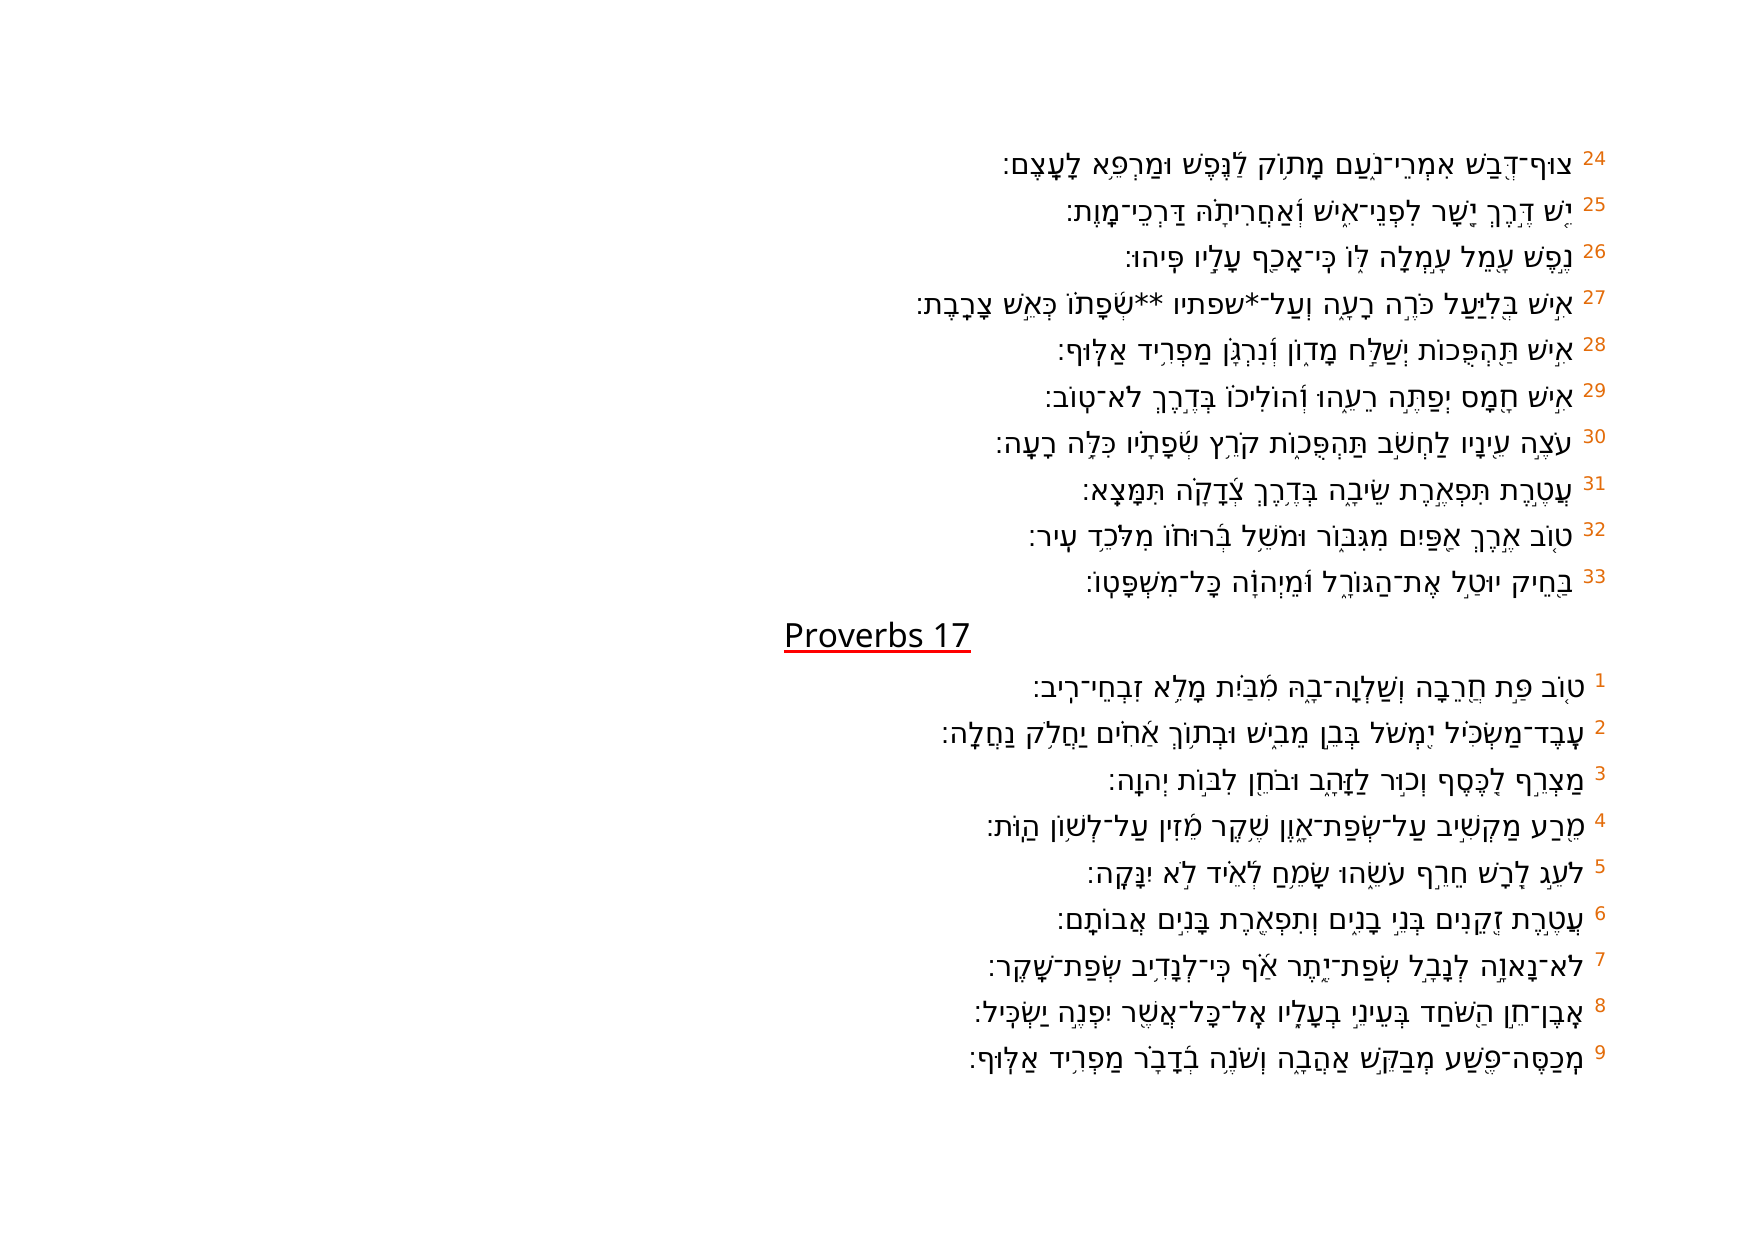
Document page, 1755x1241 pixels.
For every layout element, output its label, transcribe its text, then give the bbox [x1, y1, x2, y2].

text Proverbs 17 [148, 612, 1606, 658]
text 29 אִ֣ישׁ חָ֭מָס יְפַתֶּ֣ה רֵעֵ֑הוּ וְ֝הוֹלִיכ֗וֹ בְּדֶ֣רֶךְ לֹא־טֽוֹב׃ ‬‬‬ [148, 380, 1606, 414]
text 7 לֹא־נָאוָ֣ה לְנָבָ֣ל שְׂפַת־יֶ֑תֶר אַ֝֗ף כִּֽי־לְנָדִ֥יב שְׂפַת־שָֽׁקֶר׃ ‬‬‬ [148, 949, 1606, 983]
text 32 ט֤וֹב אֶ֣רֶךְ אַ֭פַּיִם מִגִּבּ֑וֹר וּמֹשֵׁ֥ל בְּ֝רוּח֗וֹ מִלֹּכֵ֥ד עִֽיר׃ ‬‬‬ [148, 519, 1606, 553]
text 8 אֶֽבֶן־חֵ֣ן הַ֭שֹּׁחַד בְּעֵינֵ֣י בְעָלָ֑יו אֶֽל־כָּל־אֲשֶׁ֖ר יִפְנֶ֣ה יַשְׂכִּֽיל׃ ‬‬‬ [148, 995, 1606, 1029]
text 31 עֲטֶ֣רֶת תִּפְאֶ֣רֶת שֵׂיבָ֑ה בְּדֶ֥רֶךְ צְ֝דָקָ֗ה תִּמָּצֵֽא׃ ‬‬‬ [148, 473, 1606, 507]
text 3 מַצְרֵ֣ף לַ֭כֶּסֶף וְכ֣וּר לַזָּהָ֑ב וּבֹחֵ֖ן לִבּ֣וֹת יְהוָֽה׃ ‬‬‬ [148, 763, 1606, 797]
text 24 צוּף־דְּ֭בַשׁ אִמְרֵי־נֹ֑עַם מָת֥וֹק לַ֝נֶּפֶשׁ וּמַרְפֵּ֥א לָעָֽצֶם׃ ‬‬‬ [148, 148, 1606, 182]
text 26 נֶ֣פֶשׁ עָ֭מֵל עָ֣מְלָה לּ֑וֹ כִּֽי־אָכַ֖ף עָלָ֣יו פִּֽיהוּ׃ ‬‬‬ [148, 241, 1606, 274]
text 4 מֵ֭רַע מַקְשִׁ֣יב עַל־שְׂפַת־אָ֑וֶן שֶׁ֥קֶר מֵ֝זִין עַל־לְשׁ֥וֹן הַוֺּֽת׃ ‬‬‬ [148, 809, 1606, 843]
text 9 מְֽכַסֶּה־פֶּ֭שַׁע מְבַקֵּ֣שׁ אַהֲבָ֑ה וְשֹׁנֶ֥ה בְ֝דָבָ֗ר מַפְרִ֥יד אַלּֽוּף׃ ‬‬‬ [148, 1042, 1606, 1076]
text 25 יֵ֤שׁ דֶּ֣רֶךְ יָ֭שָׁר לִפְנֵי־אִ֑ישׁ וְ֝אַחֲרִיתָ֗הּ דַּרְכֵי־מָֽוֶת׃ ‬‬‬ [148, 194, 1606, 228]
text 5 לֹעֵ֣ג לָ֭רָשׁ חֵרֵ֣ף עֹשֵׂ֑הוּ שָׂמֵ֥חַ לְ֝אֵ֗יד לֹ֣א יִנָּקֶֽה׃ ‬‬‬ [148, 856, 1606, 890]
text 2 עֶֽבֶד־מַשְׂכִּ֗יל יִ֭מְשֹׁל בְּבֵ֣ן מֵבִ֑ישׁ וּבְת֥וֹךְ אַ֝חִ֗ים יַחֲלֹ֥ק נַחֲלָֽה׃ ‬‬‬ [148, 717, 1606, 751]
text 30 עֹצֶ֣ה עֵ֭ינָיו לַחְשֹׁ֣ב תַּהְפֻּכ֑וֹת קֹרֵ֥ץ שְׂ֝פָתָ֗יו כִּלָּ֥ה רָעָֽה׃ ‬‬‬ [148, 426, 1606, 460]
text 27 אִ֣ישׁ בְּ֭לִיַּעַל כֹּרֶ֣ה רָעָ֑ה וְעַל־*שפתיו **שְׂ֝פָת֗וֹ כְּאֵ֣שׁ צָרָֽבֶת׃ ‬‬‬ [148, 287, 1606, 321]
text 33 בַּ֭חֵיק יוּטַ֣ל אֶת־הַגּוֹרָ֑ל וּ֝מֵיְהוָ֗ה כָּל־מִשְׁפָּטֽוֹ׃ ‬‬‬ [148, 566, 1606, 600]
text 1 ט֤וֹב פַּ֣ת חֲ֭רֵבָה וְשַׁלְוָה־בָ֑הּ מִ֝בַּ֗יִת מָלֵ֥א זִבְחֵי־רִֽיב׃ [148, 670, 1606, 704]
text 6 עֲטֶ֣רֶת זְ֭קֵנִים בְּנֵ֣י בָנִ֑ים וְתִפְאֶ֖רֶת בָּנִ֣ים אֲבוֹתָֽם׃ ‬‬‬ [148, 902, 1606, 936]
text 28 אִ֣ישׁ תַּ֭הְפֻּכוֹת יְשַׁלַּ֣ח מָד֑וֹן וְ֝נִרְגָּ֗ן מַפְרִ֥יד אַלּֽוּף׃ ‬‬‬ [148, 333, 1606, 367]
